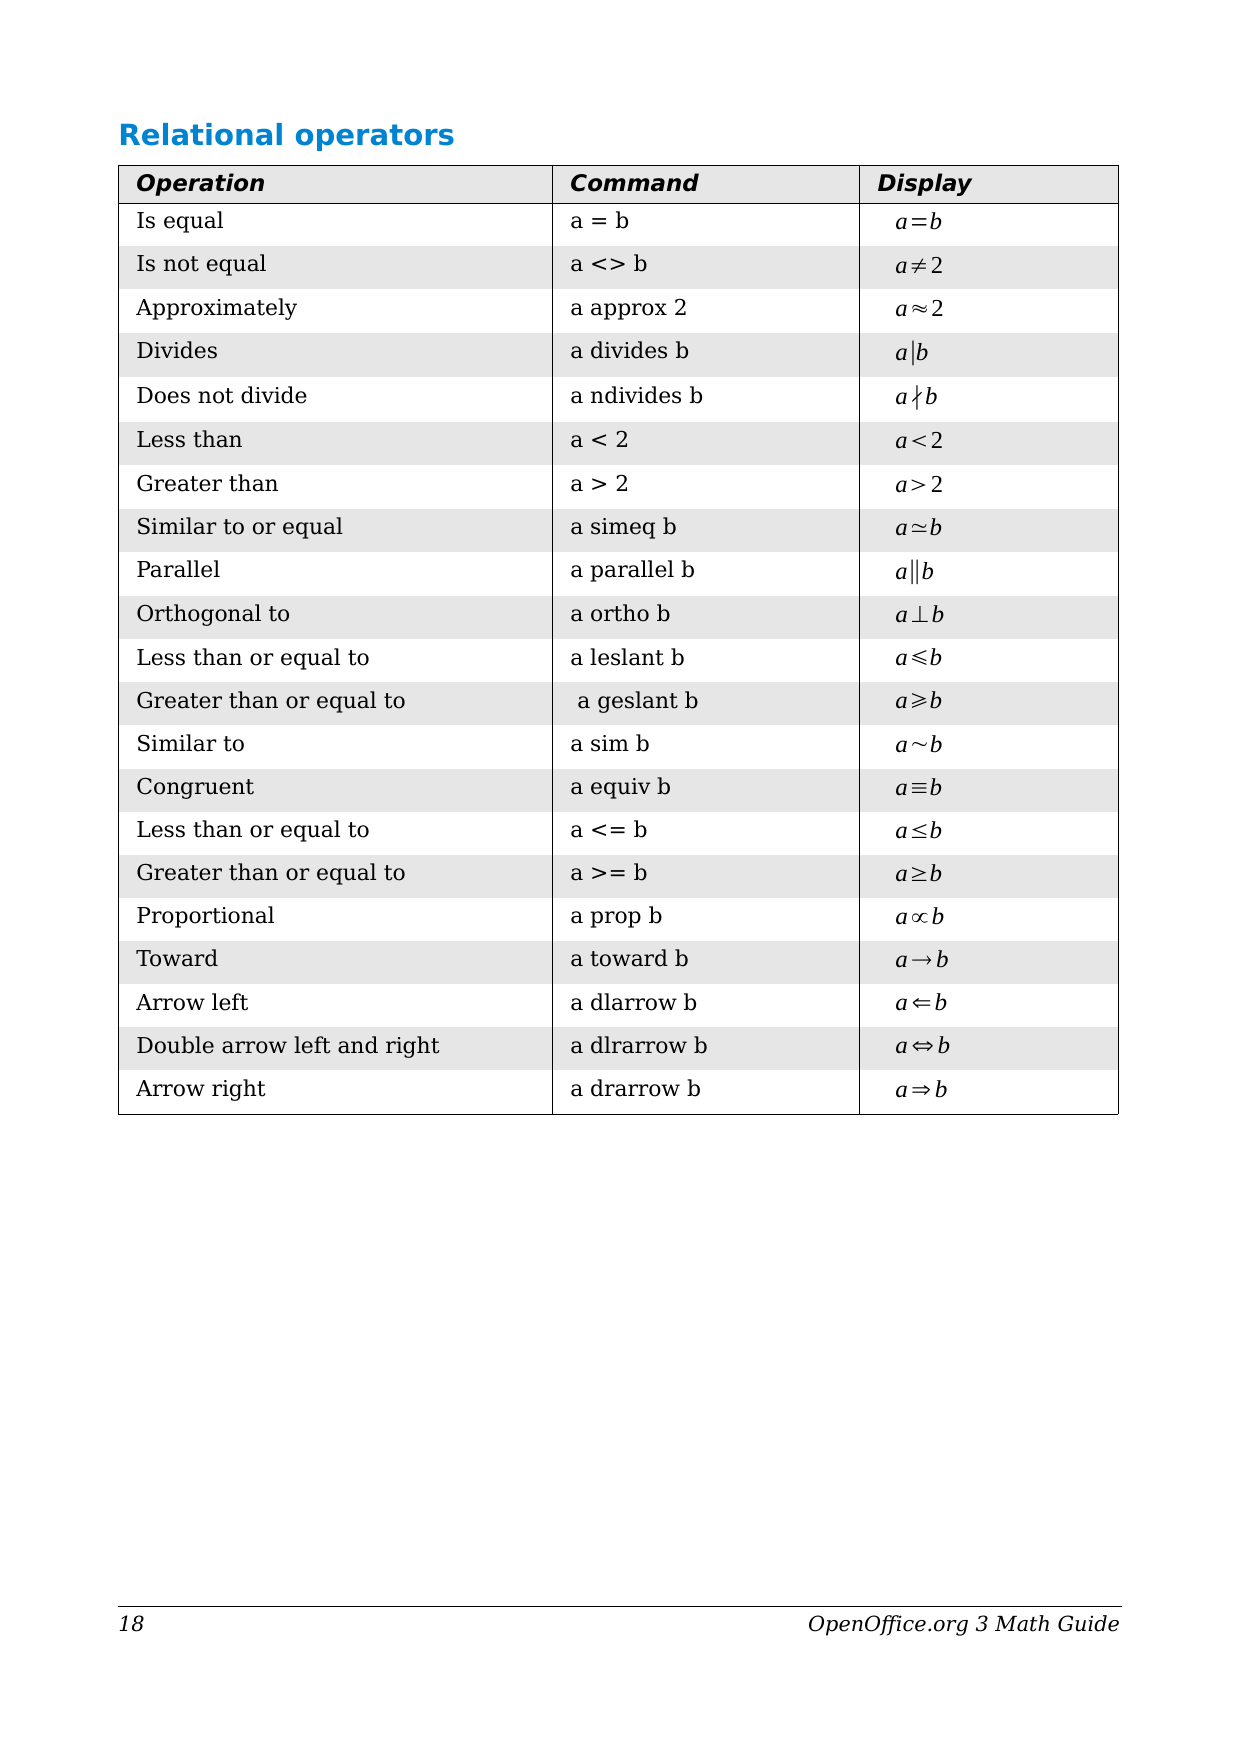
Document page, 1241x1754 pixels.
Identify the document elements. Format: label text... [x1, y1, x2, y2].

table_cell Less than or equal to [119, 812, 552, 855]
table_cell [860, 333, 1118, 377]
table_cell Similar to [119, 725, 552, 768]
table_cell a toward b [553, 941, 859, 984]
table_cell [860, 509, 1118, 552]
table_cell Similar to or equal [119, 509, 552, 552]
table_cell a dlrarrow b [553, 1027, 859, 1070]
table_cell [860, 552, 1118, 596]
table_cell [860, 290, 1118, 333]
table_cell [860, 1070, 1118, 1113]
table_cell Greater than [119, 465, 552, 509]
table_cell Congruent [119, 769, 552, 812]
table_cell Does not divide [119, 377, 552, 422]
table_cell Arrow right [119, 1070, 552, 1113]
table_cell a equiv b [553, 769, 859, 812]
table_cell [860, 1027, 1118, 1070]
table_cell a ortho b [553, 596, 859, 639]
table_cell a divides b [553, 333, 859, 377]
table_cell a simeq b [553, 509, 859, 552]
table_cell a dlarrow b [553, 984, 859, 1027]
table_cell [860, 769, 1118, 812]
table_cell [860, 596, 1118, 639]
table_cell a geslant b [553, 682, 859, 725]
table_cell [860, 725, 1118, 768]
table_header Operation [119, 166, 552, 203]
table_cell a > 2 [553, 465, 859, 509]
table_cell [860, 984, 1118, 1027]
table_cell Double arrow left and right [119, 1027, 552, 1070]
table_cell a leslant b [553, 639, 859, 682]
table_cell a >= b [553, 855, 859, 898]
table_cell Divides [119, 333, 552, 377]
table_cell Toward [119, 941, 552, 984]
table_cell Greater than or equal to [119, 682, 552, 725]
table_cell Is not equal [119, 246, 552, 289]
table_header Display [860, 166, 1118, 203]
table_cell a <> b [553, 246, 859, 289]
table_cell [860, 639, 1118, 682]
table_cell a prop b [553, 898, 859, 941]
table_cell Greater than or equal to [119, 855, 552, 898]
table_cell [860, 855, 1118, 898]
table_cell Proportional [119, 898, 552, 941]
table_cell Less than [119, 422, 552, 465]
table_cell a <= b [553, 812, 859, 855]
table_cell Parallel [119, 552, 552, 596]
table_cell a sim b [553, 725, 859, 768]
table_cell [860, 422, 1118, 465]
table_cell [860, 377, 1118, 422]
table_cell a ndivides b [553, 377, 859, 422]
table_cell a approx 2 [553, 290, 859, 333]
table_cell Less than or equal to [119, 639, 552, 682]
table_cell a parallel b [553, 552, 859, 596]
table_cell [860, 682, 1118, 725]
table_cell a drarrow b [553, 1070, 859, 1113]
table_cell Approximately [119, 290, 552, 333]
table_cell Arrow left [119, 984, 552, 1027]
table_cell a = b [553, 204, 859, 246]
table_cell Orthogonal to [119, 596, 552, 639]
table_cell a < 2 [553, 422, 859, 465]
table_header Command [553, 166, 859, 203]
table_cell [860, 812, 1118, 855]
table_cell [860, 898, 1118, 941]
table_cell Is equal [119, 204, 552, 246]
subtitle Relational operators [118, 118, 1122, 152]
table_cell [860, 246, 1118, 289]
table_cell [860, 204, 1118, 246]
table_cell [860, 941, 1118, 984]
table_cell [860, 465, 1118, 509]
